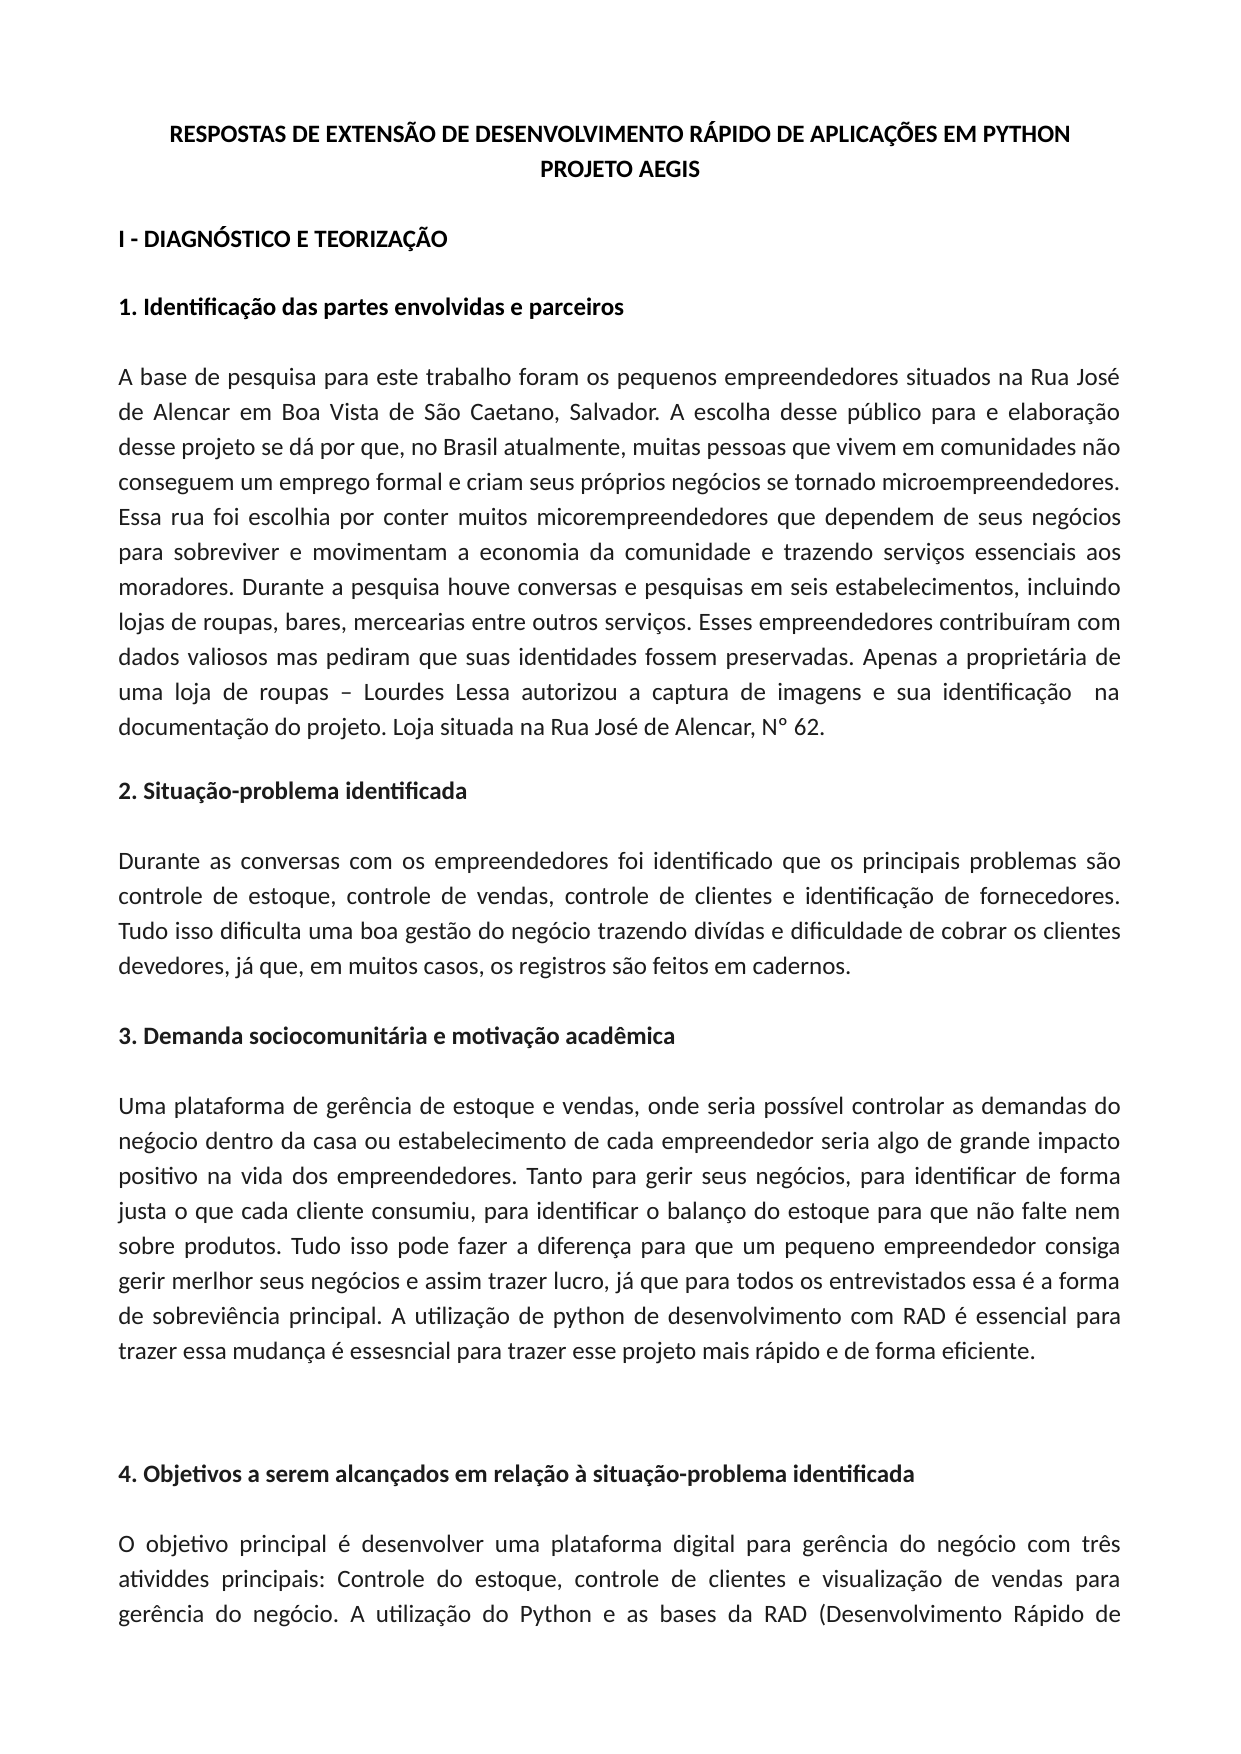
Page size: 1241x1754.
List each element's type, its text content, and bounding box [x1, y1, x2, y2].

text 1. Identificação das partes envolvidas e parceiros [118, 291, 1122, 322]
text RESPOSTAS DE EXTENSÃO DE DESENVOLVIMENTO RÁPIDO DE APLICAÇÕES EM PYTHON [118, 118, 1122, 149]
text 3. Demanda sociocomunitária e motivação acadêmica [118, 1020, 1122, 1051]
text O objetivo principal é desenvolver uma plataforma digital para gerência do negócio com três atividdes principais: Controle do estoque, controle de clientes e visualização de vendas para gerência do negócio. A utilização do Python e as bases da RAD (Desenvolvimento Rápido de [118, 1528, 1122, 1628]
text Durante as conversas com os empreendedores foi identificado que os principais problemas são controle de estoque, controle de vendas, controle de clientes e identificação de fornecedores. Tudo isso dificulta uma boa gestão do negócio trazendo divídas e dificuldade de cobrar os clientes devedores, já que, em muitos casos, os registros são feitos em cadernos. [118, 845, 1122, 981]
text A base de pesquisa para este trabalho foram os pequenos empreendedores situados na Rua José de Alencar em Boa Vista de São Caetano, Salvador. A escolha desse público para e elaboração desse projeto se dá por que, no Brasil atualmente, muitas pessoas que vivem em comunidades não conseguem um emprego formal e criam seus próprios negócios se tornado microempreendedores. Essa rua foi escolhia por conter muitos micorempreendedores que dependem de seus negócios para sobreviver e movimentam a economia da comunidade e trazendo serviços essenciais aos moradores. Durante a pesquisa houve conversas e pesquisas em seis estabelecimentos, incluindo lojas de roupas, bares, mercearias entre outros serviços. Esses empreendedores contribuíram com dados valiosos mas pediram que suas identidades fossem preservadas. Apenas a proprietária de uma loja de roupas – Lourdes Lessa autorizou a captura de imagens e sua identificação na documentação do projeto. Loja situada na Rua José de Alencar, Nº 62. [118, 361, 1122, 742]
text 4. Objetivos a serem alcançados em relação à situação-problema identificada [118, 1458, 1122, 1488]
text 2. Situação-problema identificada [118, 775, 1122, 806]
text Uma plataforma de gerência de estoque e vendas, onde seria possível controlar as demandas do neǵocio dentro da casa ou estabelecimento de cada empreendedor seria algo de grande impacto positivo na vida dos empreendedores. Tanto para gerir seus negócios, para identificar de forma justa o que cada cliente consumiu, para identificar o balanço do estoque para que não falte nem sobre produtos. Tudo isso pode fazer a diferença para que um pequeno empreendedor consiga gerir merlhor seus negócios e assim trazer lucro, já que para todos os entrevistados essa é a forma de sobreviência principal. A utilização de python de desenvolvimento com RAD é essencial para trazer essa mudança é essesncial para trazer esse projeto mais rápido e de forma eficiente. [118, 1090, 1122, 1366]
text I - DIAGNÓSTICO E TEORIZAÇÃO [118, 223, 1122, 254]
text PROJETO AEGIS [118, 153, 1122, 184]
